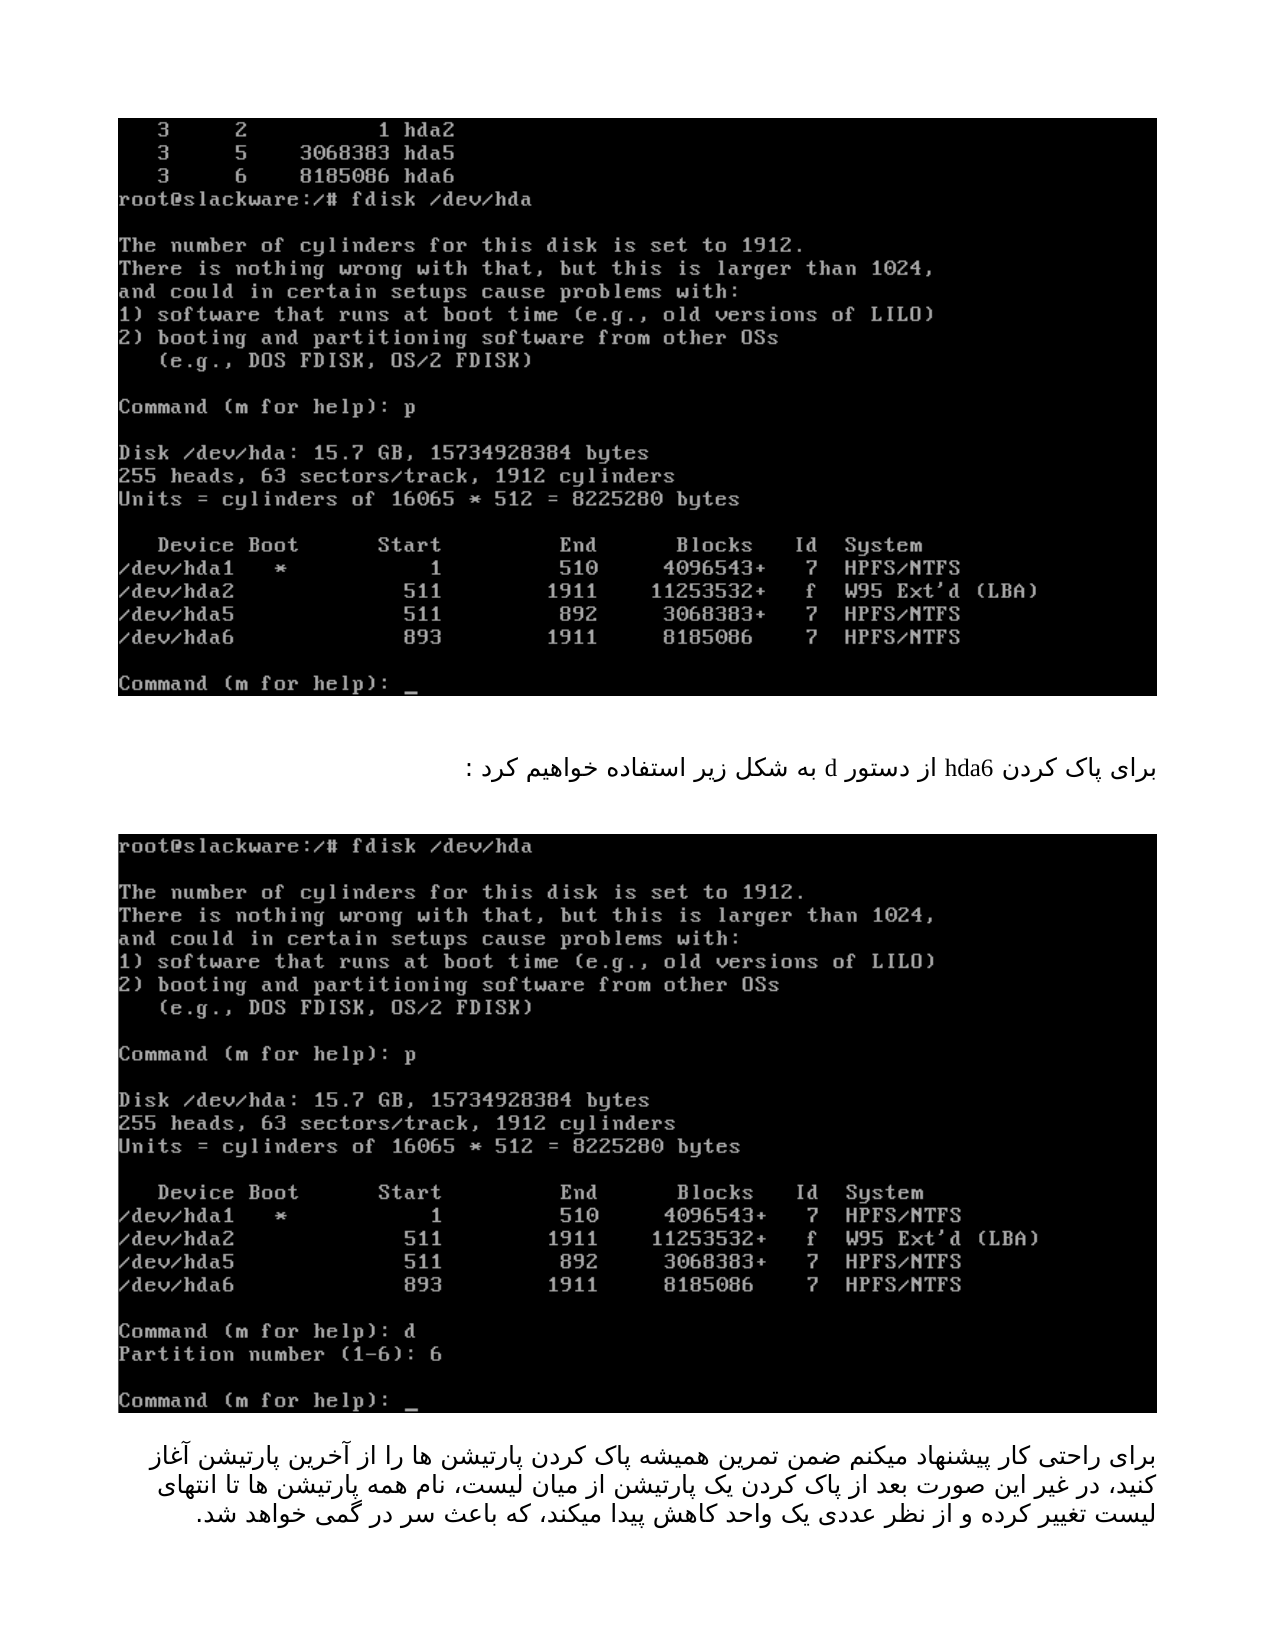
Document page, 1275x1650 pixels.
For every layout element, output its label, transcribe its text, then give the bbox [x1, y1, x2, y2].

text برای پاک کردن hda6 از دستور d به شکل زیر استفاده خواهیم کرد : [118, 753, 1157, 783]
picture [118, 118, 1157, 696]
text برای راحتی کار پیشنهاد میکنم ضمن تمرین همیشه پاک کردن پارتیشن ها را از آخرین پارتیشن آغاز کنید، در غیر این صورت بعد از پاک کردن یک پارتیشن از میان لیست، نام همه پارتیشن ها تا انتهای لیست تغییر کرده و از نظر عددی یک واحد کاهش پیدا میکند، که باعث سر در گمی خواهد شد. [118, 1441, 1157, 1529]
picture [118, 834, 1157, 1413]
